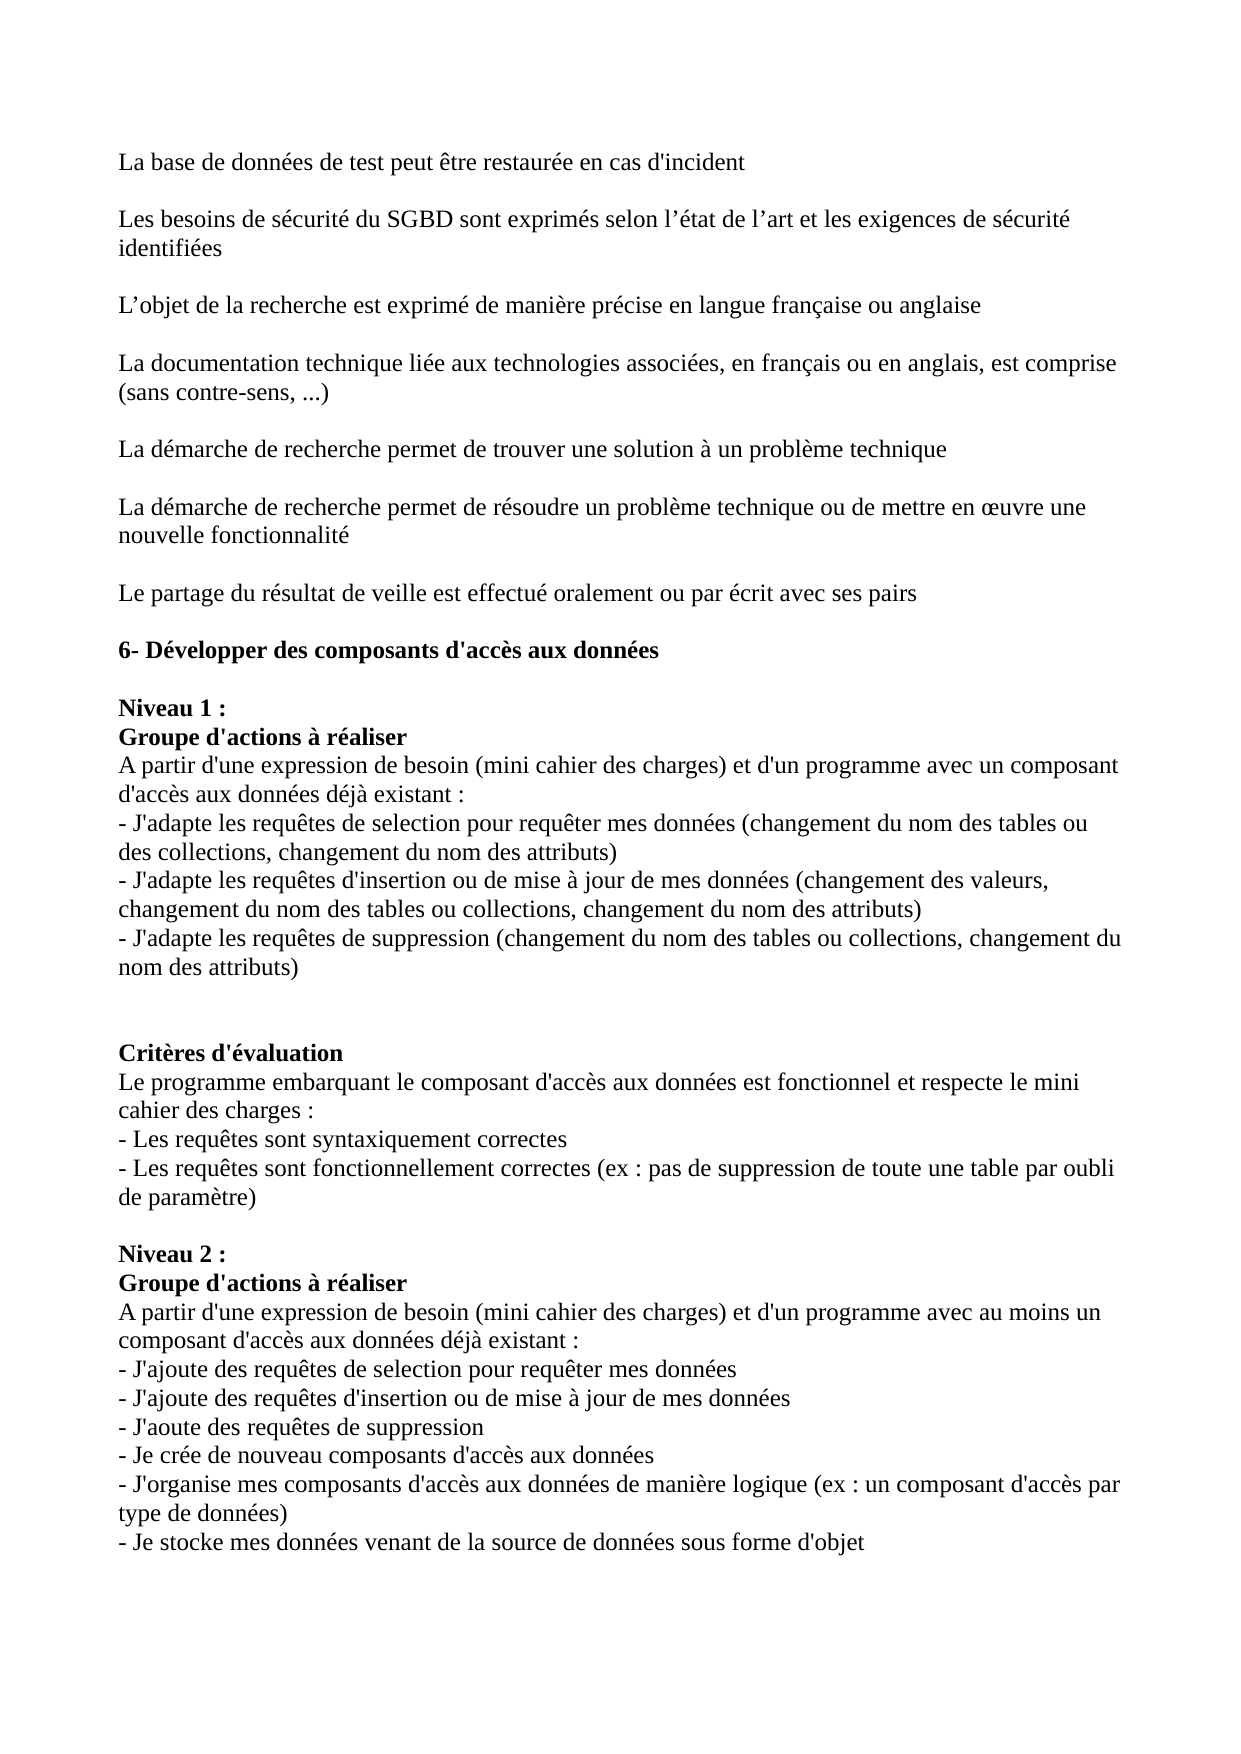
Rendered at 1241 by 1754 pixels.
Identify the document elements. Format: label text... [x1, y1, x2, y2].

text - J'adapte les requêtes de suppression (changement du nom des tables ou collections, changement du nom des attributs) [118, 923, 1122, 981]
text - Je crée de nouveau composants d'accès aux données [118, 1441, 1122, 1469]
text La démarche de recherche permet de résoudre un problème technique ou de mettre en œuvre une nouvelle fonctionnalité [118, 492, 1122, 549]
text A partir d'une expression de besoin (mini cahier des charges) et d'un programme avec un composant d'accès aux données déjà existant : [118, 751, 1122, 808]
text - Les requêtes sont syntaxiquement correctes [118, 1124, 1122, 1153]
text L’objet de la recherche est exprimé de manière précise en langue française ou anglaise [118, 291, 1122, 319]
text Le programme embarquant le composant d'accès aux données est fonctionnel et respecte le mini cahier des charges : [118, 1067, 1122, 1124]
text Groupe d'actions à réaliser [118, 1268, 1122, 1297]
text - J'adapte les requêtes d'insertion ou de mise à jour de mes données (changement des valeurs, changement du nom des tables ou collections, changement du nom des attributs) [118, 866, 1122, 923]
text Le partage du résultat de veille est effectué oralement ou par écrit avec ses pairs [118, 578, 1122, 607]
text Critères d'évaluation [118, 1038, 1122, 1067]
text 6- Développer des composants d'accès aux données [118, 636, 1122, 664]
text - J'ajoute des requêtes d'insertion ou de mise à jour de mes données [118, 1383, 1122, 1412]
text Groupe d'actions à réaliser [118, 722, 1122, 751]
text Niveau 2 : [118, 1239, 1122, 1268]
text - J'organise mes composants d'accès aux données de manière logique (ex : un composant d'accès par type de données) [118, 1469, 1122, 1527]
text A partir d'une expression de besoin (mini cahier des charges) et d'un programme avec au moins un composant d'accès aux données déjà existant : [118, 1297, 1122, 1354]
text La documentation technique liée aux technologies associées, en français ou en anglais, est comprise (sans contre-sens, ...) [118, 348, 1122, 406]
text - Je stocke mes données venant de la source de données sous forme d'objet [118, 1527, 1122, 1556]
text - J'aoute des requêtes de suppression [118, 1412, 1122, 1441]
text Les besoins de sécurité du SGBD sont exprimés selon l’état de l’art et les exigences de sécurité identifiées [118, 204, 1122, 262]
text - Les requêtes sont fonctionnellement correctes (ex : pas de suppression de toute une table par oubli de paramètre) [118, 1153, 1122, 1211]
text - J'ajoute des requêtes de selection pour requêter mes données [118, 1354, 1122, 1383]
text La démarche de recherche permet de trouver une solution à un problème technique [118, 434, 1122, 463]
text La base de données de test peut être restaurée en cas d'incident [118, 147, 1122, 176]
text Niveau 1 : [118, 693, 1122, 722]
text - J'adapte les requêtes de selection pour requêter mes données (changement du nom des tables ou des collections, changement du nom des attributs) [118, 808, 1122, 866]
